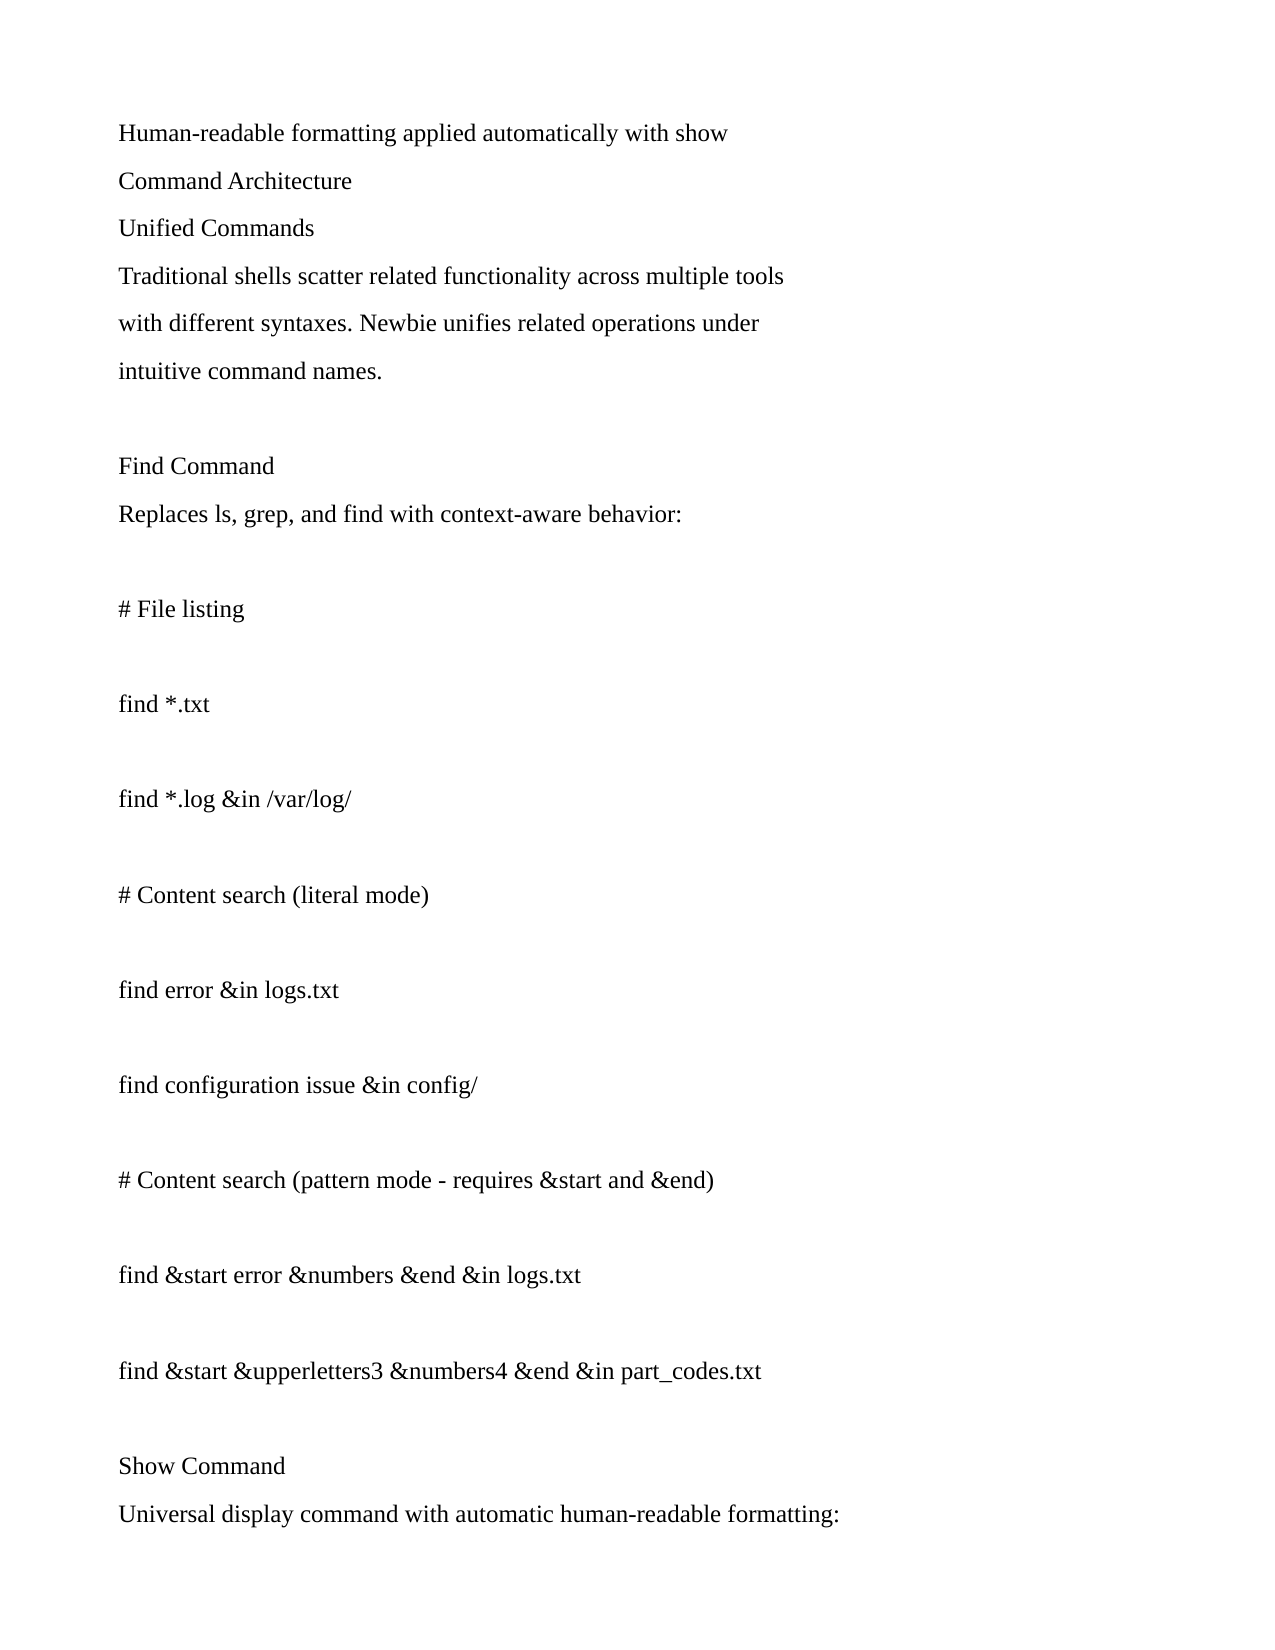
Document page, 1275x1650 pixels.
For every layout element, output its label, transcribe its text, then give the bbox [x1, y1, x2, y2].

text Unified Commands [118, 213, 1157, 242]
text # Content search (literal mode) [118, 880, 1157, 908]
text Find Command [118, 451, 1157, 480]
text find error &in logs.txt [118, 975, 1157, 1004]
text # File listing [118, 594, 1157, 623]
text Universal display command with automatic human-readable formatting: [118, 1499, 1157, 1527]
text Replaces ls, grep, and find with context-aware behavior: [118, 499, 1157, 528]
text find &start error &numbers &end &in logs.txt [118, 1261, 1157, 1289]
text Command Architecture [118, 166, 1157, 194]
text # Content search (pattern mode - requires &start and &end) [118, 1165, 1157, 1194]
text with different syntaxes. Newbie unifies related operations under [118, 308, 1157, 337]
text find configuration issue &in config/ [118, 1070, 1157, 1099]
text find &start &upperletters3 &numbers4 &end &in part_codes.txt [118, 1356, 1157, 1384]
text intuitive command names. [118, 356, 1157, 385]
text find *.log &in /var/log/ [118, 784, 1157, 813]
text Show Command [118, 1451, 1157, 1480]
text Human-readable formatting applied automatically with show [118, 118, 1157, 147]
text Traditional shells scatter related functionality across multiple tools [118, 261, 1157, 290]
text find *.txt [118, 689, 1157, 718]
